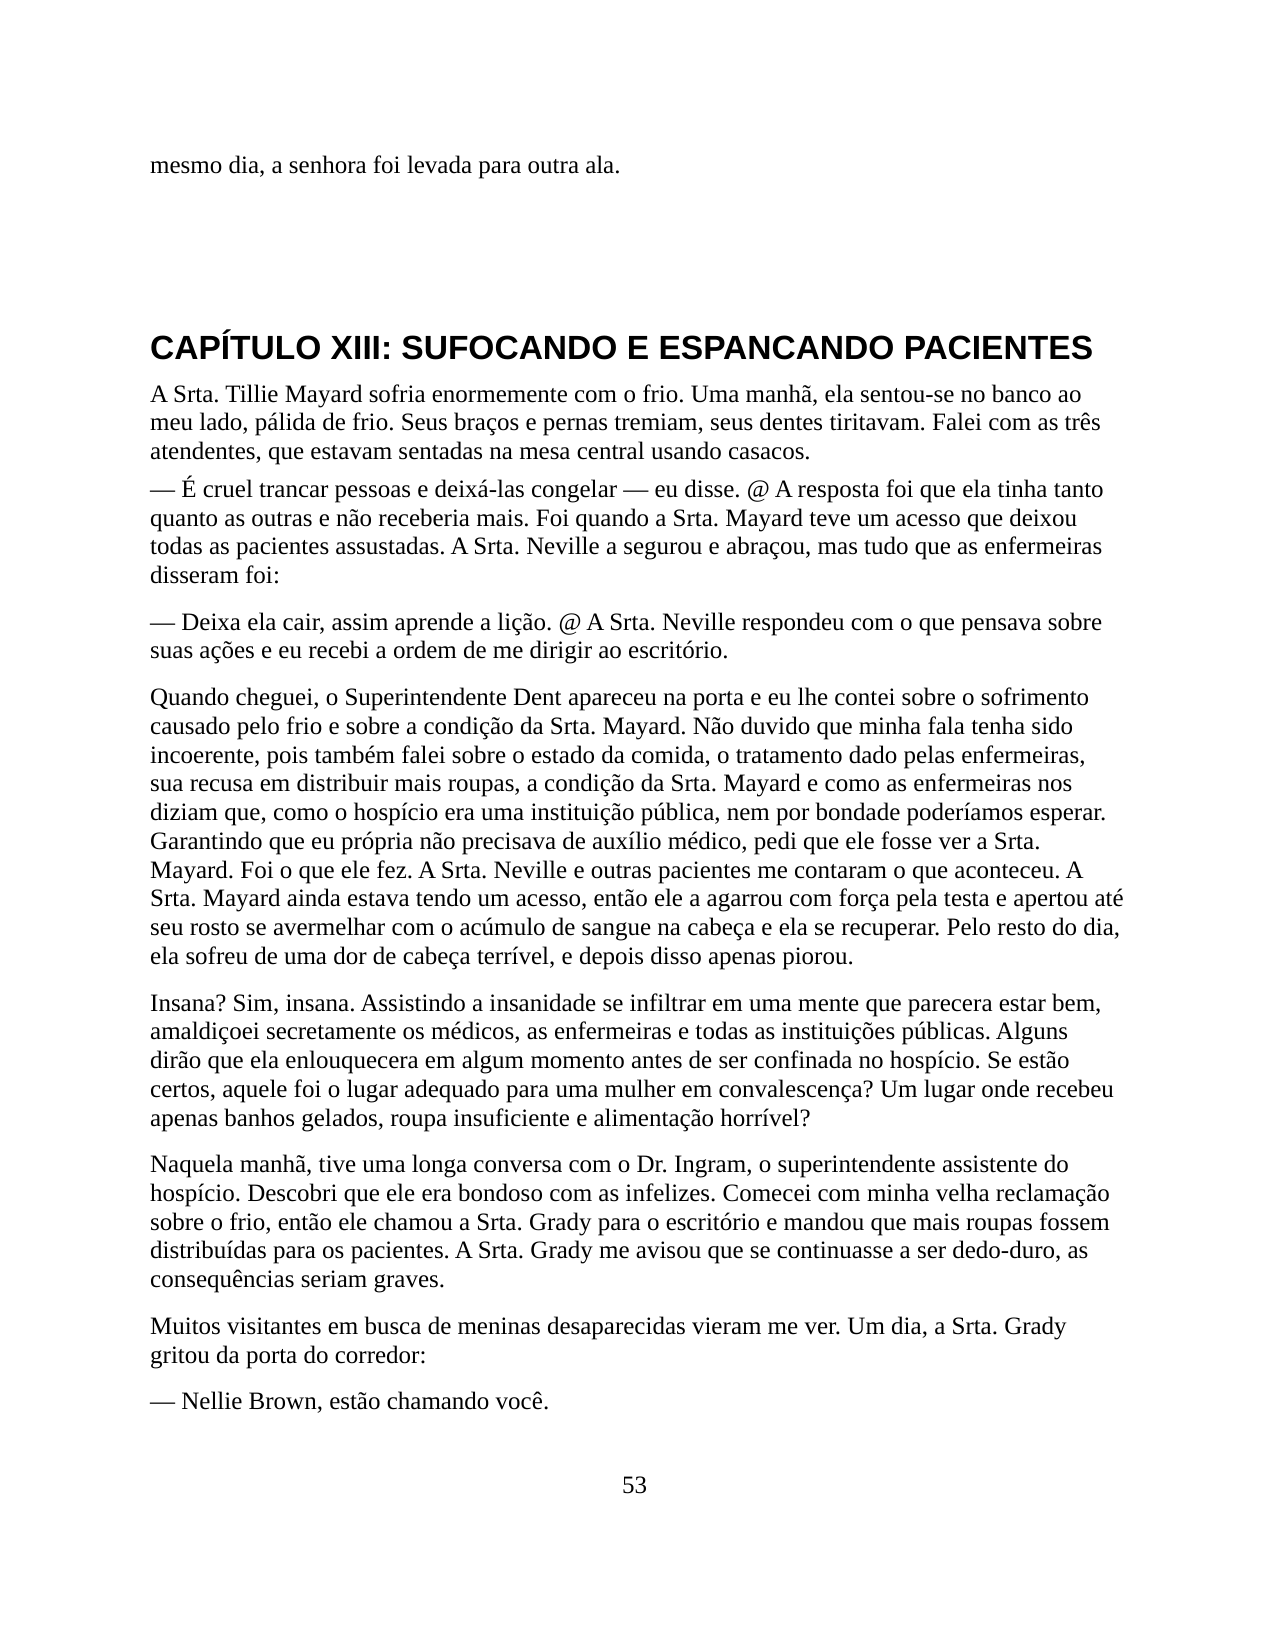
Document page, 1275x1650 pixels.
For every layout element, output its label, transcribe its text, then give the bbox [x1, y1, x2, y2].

text Insana? Sim, insana. Assistindo a insanidade se infiltrar em uma mente que parecera estar bem, amaldiçoei secretamente os médicos, as enfermeiras e todas as instituições públicas. Alguns dirão que ela enlouquecera em algum momento antes de ser confinada no hospício. Se estão certos, aquele foi o lugar adequado para uma mulher em convalescença? Um lugar onde recebeu apenas banhos gelados, roupa insuficiente e alimentação horrível? [150, 988, 1125, 1131]
text Quando cheguei, o Superintendente Dent apareceu na porta e eu lhe contei sobre o sofrimento causado pelo frio e sobre a condição da Srta. Mayard. Não duvido que minha fala tenha sido incoerente, pois também falei sobre o estado da comida, o tratamento dado pelas enfermeiras, sua recusa em distribuir mais roupas, a condição da Srta. Mayard e como as enfermeiras nos diziam que, como o hospício era uma instituição pública, nem por bondade poderíamos esperar. Garantindo que eu própria não precisava de auxílio médico, pedi que ele fosse ver a Srta. Mayard. Foi o que ele fez. A Srta. Neville e outras pacientes me contaram o que aconteceu. A Srta. Mayard ainda estava tendo um acesso, então ele a agarrou com força pela testa e apertou até seu rosto se avermelhar com o acúmulo de sangue na cabeça e ela se recuperar. Pelo resto do dia, ela sofreu de uma dor de cabeça terrível, e depois disso apenas piorou. [150, 682, 1125, 970]
text — Nellie Brown, estão chamando você. [150, 1386, 1125, 1415]
text — Deixa ela cair, assim aprende a lição. @ A Srta. Neville respondeu com o que pensava sobre suas ações e eu recebi a ordem de me dirigir ao escritório. [150, 607, 1125, 664]
text — É cruel trancar pessoas e deixá-las congelar — eu disse. @ A resposta foi que ela tinha tanto quanto as outras e não receberia mais. Foi quando a Srta. Mayard teve um acesso que deixou todas as pacientes assustadas. A Srta. Neville a segurou e abraçou, mas tudo que as enfermeiras disseram foi: [150, 474, 1125, 589]
text Naquela manhã, tive uma longa conversa com o Dr. Ingram, o superintendente assistente do hospício. Descobri que ele era bondoso com as infelizes. Comecei com minha velha reclamação sobre o frio, então ele chamou a Srta. Grady para o escritório e mandou que mais roupas fossem distribuídas para os pacientes. A Srta. Grady me avisou que se continuasse a ser dedo-duro, as consequências seriam graves. [150, 1149, 1125, 1293]
subtitle CAPÍTULO XIII: SUFOCANDO E ESPANCANDO PACIENTES [150, 327, 1125, 366]
text A Srta. Tillie Mayard sofria enormemente com o frio. Uma manhã, ela sentou-se no banco ao meu lado, pálida de frio. Seus braços e pernas tremiam, seus dentes tiritavam. Falei com as três atendentes, que estavam sentadas na mesa central usando casacos. [150, 379, 1125, 465]
text mesmo dia, a senhora foi levada para outra ala. [150, 150, 1125, 179]
text Muitos visitantes em busca de meninas desaparecidas vieram me ver. Um dia, a Srta. Grady gritou da porta do corredor: [150, 1311, 1125, 1368]
